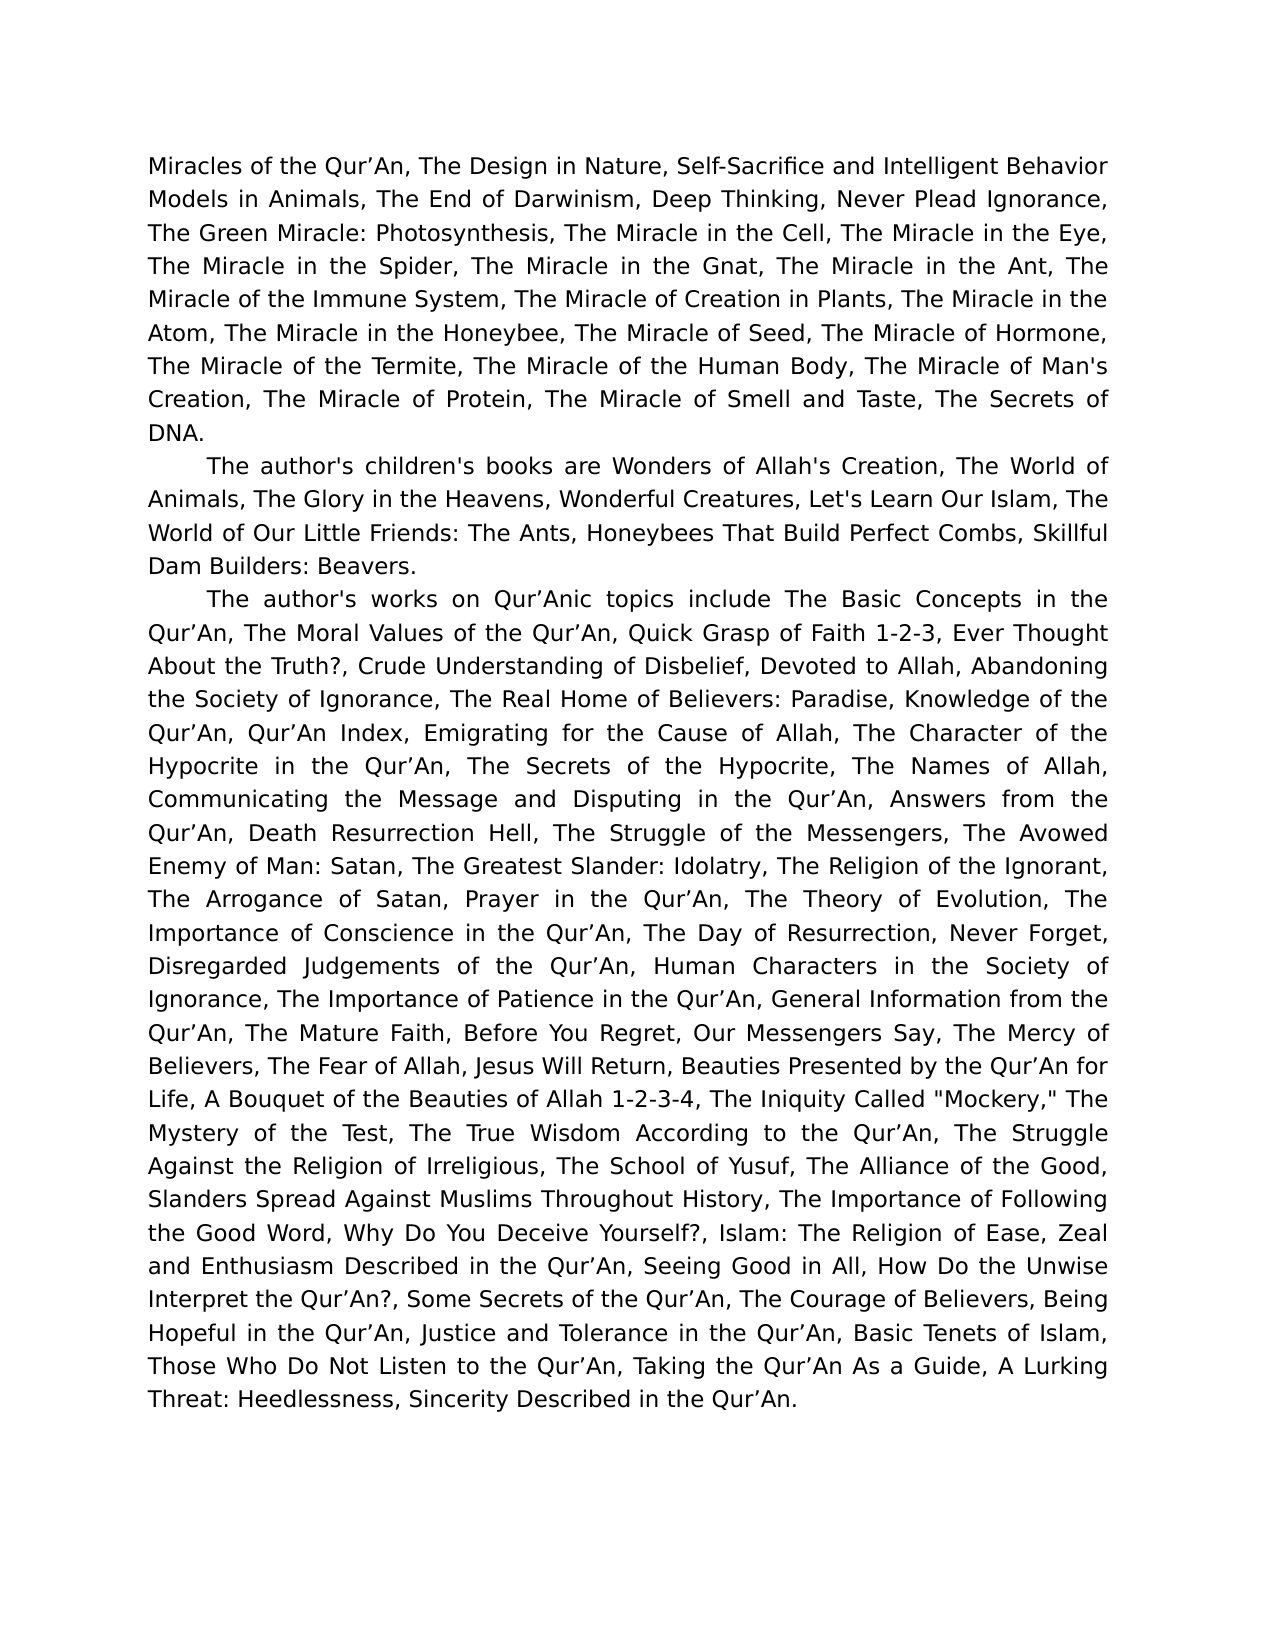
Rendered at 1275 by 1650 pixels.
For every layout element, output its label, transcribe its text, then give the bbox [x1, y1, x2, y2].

text The author's works on Qur’Anic topics include The Basic Concepts in the Qur’An, The Moral Values of the Qur’An, Quick Grasp of Faith 1-2-3, Ever Thought About the Truth?, Crude Understanding of Disbelief, Devoted to Allah, Abandoning the Society of Ignorance, The Real Home of Believers: Paradise, Knowledge of the Qur’An, Qur’An Index, Emigrating for the Cause of Allah, The Character of the Hypocrite in the Qur’An, The Secrets of the Hypocrite, The Names of Allah, Communicating the Message and Disputing in the Qur’An, Answers from the Qur’An, Death Resurrection Hell, The Struggle of the Messengers, The Avowed Enemy of Man: Satan, The Greatest Slander: Idolatry, The Religion of the Ignorant, The Arrogance of Satan, Prayer in the Qur’An, The Theory of Evolution, The Importance of Conscience in the Qur’An, The Day of Resurrection, Never Forget, Disregarded Judgements of the Qur’An, Human Characters in the Society of Ignorance, The Importance of Patience in the Qur’An, General Information from the Qur’An, The Mature Faith, Before You Regret, Our Messengers Say, The Mercy of Believers, The Fear of Allah, Jesus Will Return, Beauties Presented by the Qur’An for Life, A Bouquet of the Beauties of Allah 1-2-3-4, The Iniquity Called "Mockery," The Mystery of the Test, The True Wisdom According to the Qur’An, The Struggle Against the Religion of Irreligious, The School of Yusuf, The Alliance of the Good, Slanders Spread Against Muslims Throughout History, The Importance of Following the Good Word, Why Do You Deceive Yourself?, Islam: The Religion of Ease, Zeal and Enthusiasm Described in the Qur’An, Seeing Good in All, How Do the Unwise Interpret the Qur’An?, Some Secrets of the Qur’An, The Courage of Believers, Being Hopeful in the Qur’An, Justice and Tolerance in the Qur’An, Basic Tenets of Islam, Those Who Do Not Listen to the Qur’An, Taking the Qur’An As a Guide, A Lurking Threat: Heedlessness, Sincerity Described in the Qur’An. [148, 581, 1110, 1414]
text The author's children's books are Wonders of Allah's Creation, The World of Animals, The Glory in the Heavens, Wonderful Creatures, Let's Learn Our Islam, The World of Our Little Friends: The Ants, Honeybees That Build Perfect Combs, Skillful Dam Builders: Beavers. [148, 448, 1110, 581]
text Miracles of the Qur’An, The Design in Nature, Self-Sacrifice and Intelligent Behavior Models in Animals, The End of Darwinism, Deep Thinking, Never Plead Ignorance, The Green Miracle: Photosynthesis, The Miracle in the Cell, The Miracle in the Eye, The Miracle in the Spider, The Miracle in the Gnat, The Miracle in the Ant, The Miracle of the Immune System, The Miracle of Creation in Plants, The Miracle in the Atom, The Miracle in the Honeybee, The Miracle of Seed, The Miracle of Hormone, The Miracle of the Termite, The Miracle of the Human Body, The Miracle of Man's Creation, The Miracle of Protein, The Miracle of Smell and Taste, The Secrets of DNA. [148, 148, 1110, 448]
